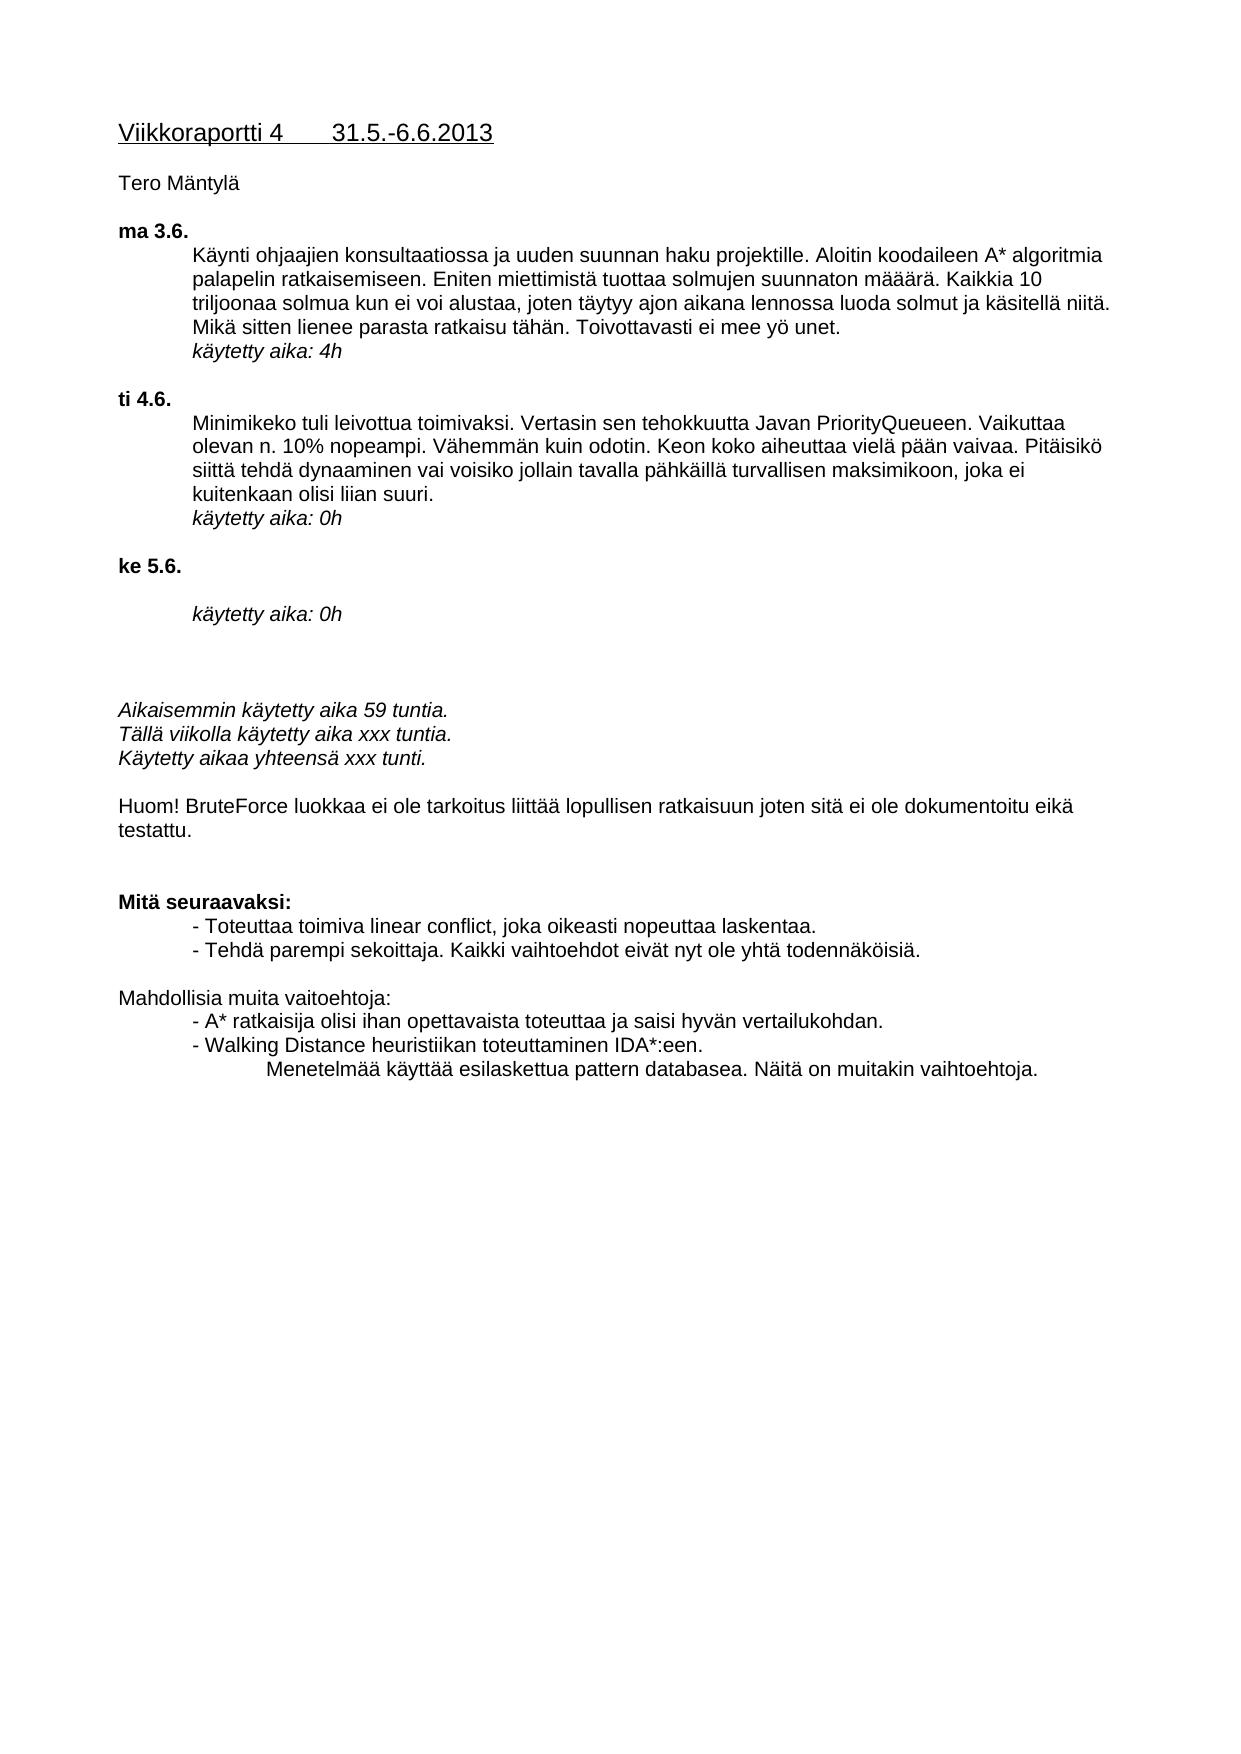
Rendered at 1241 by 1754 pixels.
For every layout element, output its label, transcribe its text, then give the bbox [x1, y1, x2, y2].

text Minimikeko tuli leivottua toimivaksi. Vertasin sen tehokkuutta Javan PriorityQueueen. Vaikuttaa olevan n. 10% nopeampi. Vähemmän kuin odotin. Keon koko aiheuttaa vielä pään vaivaa. Pitäisikö siittä tehdä dynaaminen vai voisiko jollain tavalla pähkäillä turvallisen maksimikoon, joka ei kuitenkaan olisi liian suuri. [192, 410, 1122, 506]
text Mitä seuraavaksi: [118, 889, 1122, 913]
text käytetty aika: 0h [118, 602, 1122, 626]
text Huom! BruteForce luokkaa ei ole tarkoitus liittää lopullisen ratkaisuun joten sitä ei ole dokumentoitu eikä testattu. [118, 794, 1122, 842]
text Viikkoraportti 4 31.5.-6.6.2013 [118, 118, 1122, 147]
text Käytetty aikaa yhteensä xxx tunti. [118, 746, 1122, 770]
text ke 5.6. [118, 554, 1122, 578]
text Mahdollisia muita vaitoehtoja: [118, 985, 1122, 1009]
text ti 4.6. [118, 386, 1122, 410]
text Mikä sitten lienee parasta ratkaisu tähän. Toivottavasti ei mee yö unet. [192, 314, 1122, 338]
text Aikaisemmin käytetty aika 59 tuntia. [118, 698, 1122, 722]
text - A* ratkaisija olisi ihan opettavaista toteuttaa ja saisi hyvän vertailukohdan. [192, 1009, 1122, 1033]
text ma 3.6. [118, 219, 1122, 243]
text Tällä viikolla käytetty aika xxx tuntia. [118, 722, 1122, 746]
text Tero Mäntylä [118, 171, 1122, 195]
text käytetty aika: 0h [118, 506, 1122, 530]
text käytetty aika: 4h [118, 338, 1122, 362]
text - Walking Distance heuristiikan toteuttaminen IDA*:een. [192, 1033, 1122, 1057]
text Käynti ohjaajien konsultaatiossa ja uuden suunnan haku projektille. Aloitin koodaileen A* algoritmia palapelin ratkaisemiseen. Eniten miettimistä tuottaa solmujen suunnaton määärä. Kaikkia 10 triljoonaa solmua kun ei voi alustaa, joten täytyy ajon aikana lennossa luoda solmut ja käsitellä niitä. [192, 243, 1122, 314]
text Menetelmää käyttää esilaskettua pattern databasea. Näitä on muitakin vaihtoehtoja. [192, 1057, 1122, 1081]
text - Toteuttaa toimiva linear conflict, joka oikeasti nopeuttaa laskentaa. [192, 913, 1122, 937]
text - Tehdä parempi sekoittaja. Kaikki vaihtoehdot eivät nyt ole yhtä todennäköisiä. [192, 937, 1122, 961]
